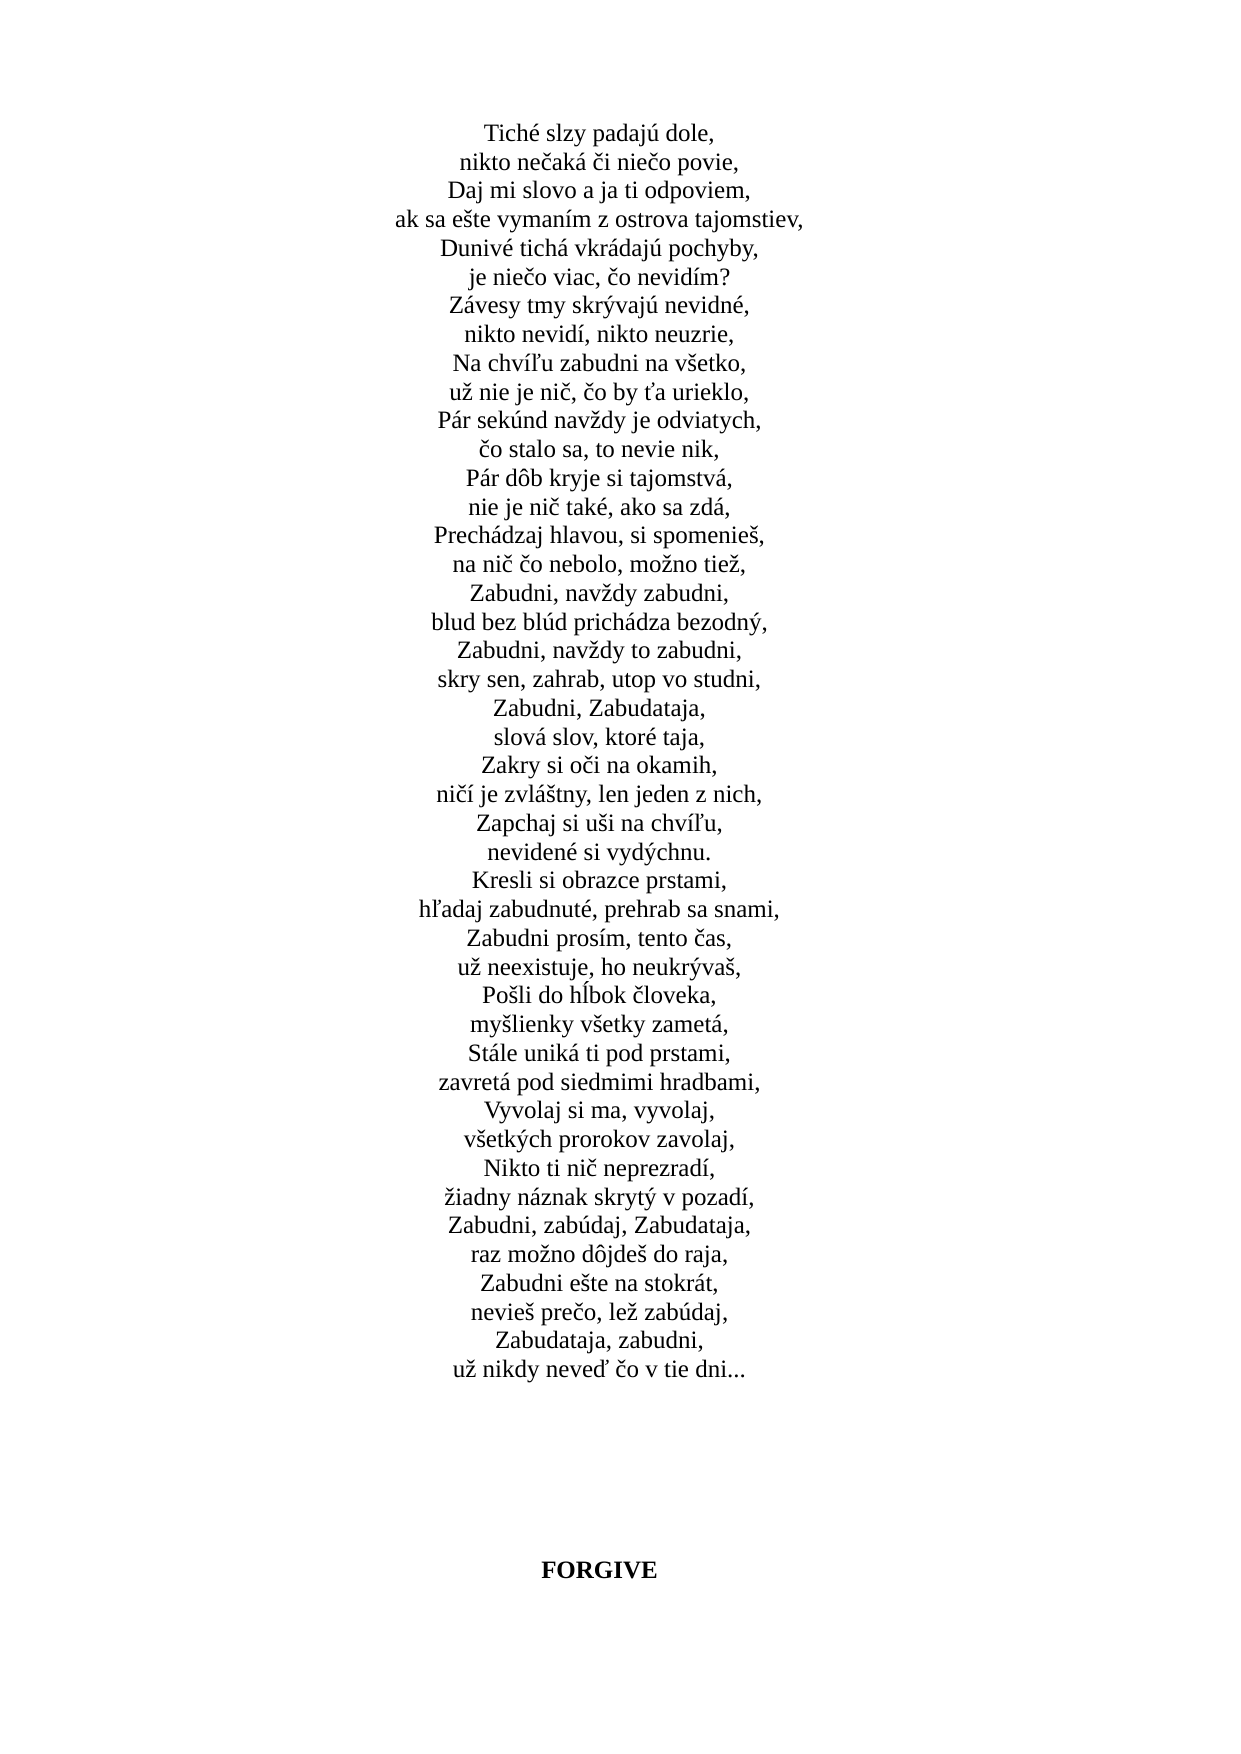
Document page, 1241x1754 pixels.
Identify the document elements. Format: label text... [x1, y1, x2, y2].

text ak sa ešte vymaním z ostrova tajomstiev, [75, 204, 1123, 233]
text Zabudni ešte na stokrát, [75, 1268, 1123, 1297]
text blud bez blúd prichádza bezodný, [75, 607, 1123, 636]
text Dunivé tichá vkrádajú pochyby, [75, 233, 1123, 262]
text Zabudni, navždy zabudni, [75, 578, 1123, 607]
text na nič čo nebolo, možno tiež, [75, 549, 1123, 578]
text všetkých prorokov zavolaj, [75, 1124, 1123, 1153]
text Daj mi slovo a ja ti odpoviem, [75, 176, 1123, 204]
text žiadny náznak skrytý v pozadí, [75, 1182, 1123, 1211]
text Zabudataja, zabudni, [75, 1326, 1123, 1354]
text skry sen, zahrab, utop vo studni, [75, 664, 1123, 693]
text FORGIVE [75, 1556, 1123, 1584]
text Nikto ti nič neprezradí, [75, 1153, 1123, 1182]
text Zabudni, zabúdaj, Zabudataja, [75, 1211, 1123, 1239]
text hľadaj zabudnuté, prehrab sa snami, [75, 894, 1123, 923]
text ničí je zvláštny, len jeden z nich, [75, 779, 1123, 808]
text Zapchaj si uši na chvíľu, [75, 808, 1123, 837]
text čo stalo sa, to nevie nik, [75, 434, 1123, 463]
text nie je nič také, ako sa zdá, [75, 492, 1123, 521]
text už neexistuje, ho neukrývaš, [75, 952, 1123, 981]
text Kresli si obrazce prstami, [75, 866, 1123, 894]
text nevidené si vydýchnu. [75, 837, 1123, 866]
text Stále uniká ti pod prstami, [75, 1038, 1123, 1067]
text nevieš prečo, lež zabúdaj, [75, 1297, 1123, 1326]
text Zabudni, Zabudataja, [75, 693, 1123, 722]
text Zakry si oči na okamih, [75, 751, 1123, 779]
text Pár sekúnd navždy je odviatych, [75, 406, 1123, 434]
text Zabudni prosím, tento čas, [75, 923, 1123, 952]
text už nie je nič, čo by ťa urieklo, [75, 377, 1123, 406]
text Tiché slzy padajú dole, [75, 118, 1123, 147]
text slová slov, ktoré taja, [75, 722, 1123, 751]
text Na chvíľu zabudni na všetko, [75, 348, 1123, 377]
text nikto nečaká či niečo povie, [75, 147, 1123, 176]
text už nikdy neveď čo v tie dni... [75, 1354, 1123, 1383]
text nikto nevidí, nikto neuzrie, [75, 319, 1123, 348]
text Vyvolaj si ma, vyvolaj, [75, 1096, 1123, 1124]
text Zabudni, navždy to zabudni, [75, 636, 1123, 664]
text raz možno dôjdeš do raja, [75, 1239, 1123, 1268]
text zavretá pod siedmimi hradbami, [75, 1067, 1123, 1096]
text Prechádzaj hlavou, si spomenieš, [75, 521, 1123, 549]
text myšlienky všetky zametá, [75, 1009, 1123, 1038]
text je niečo viac, čo nevidím? [75, 262, 1123, 291]
text Pár dôb kryje si tajomstvá, [75, 463, 1123, 492]
text Závesy tmy skrývajú nevidné, [75, 291, 1123, 319]
text Pošli do hĺbok človeka, [75, 981, 1123, 1009]
